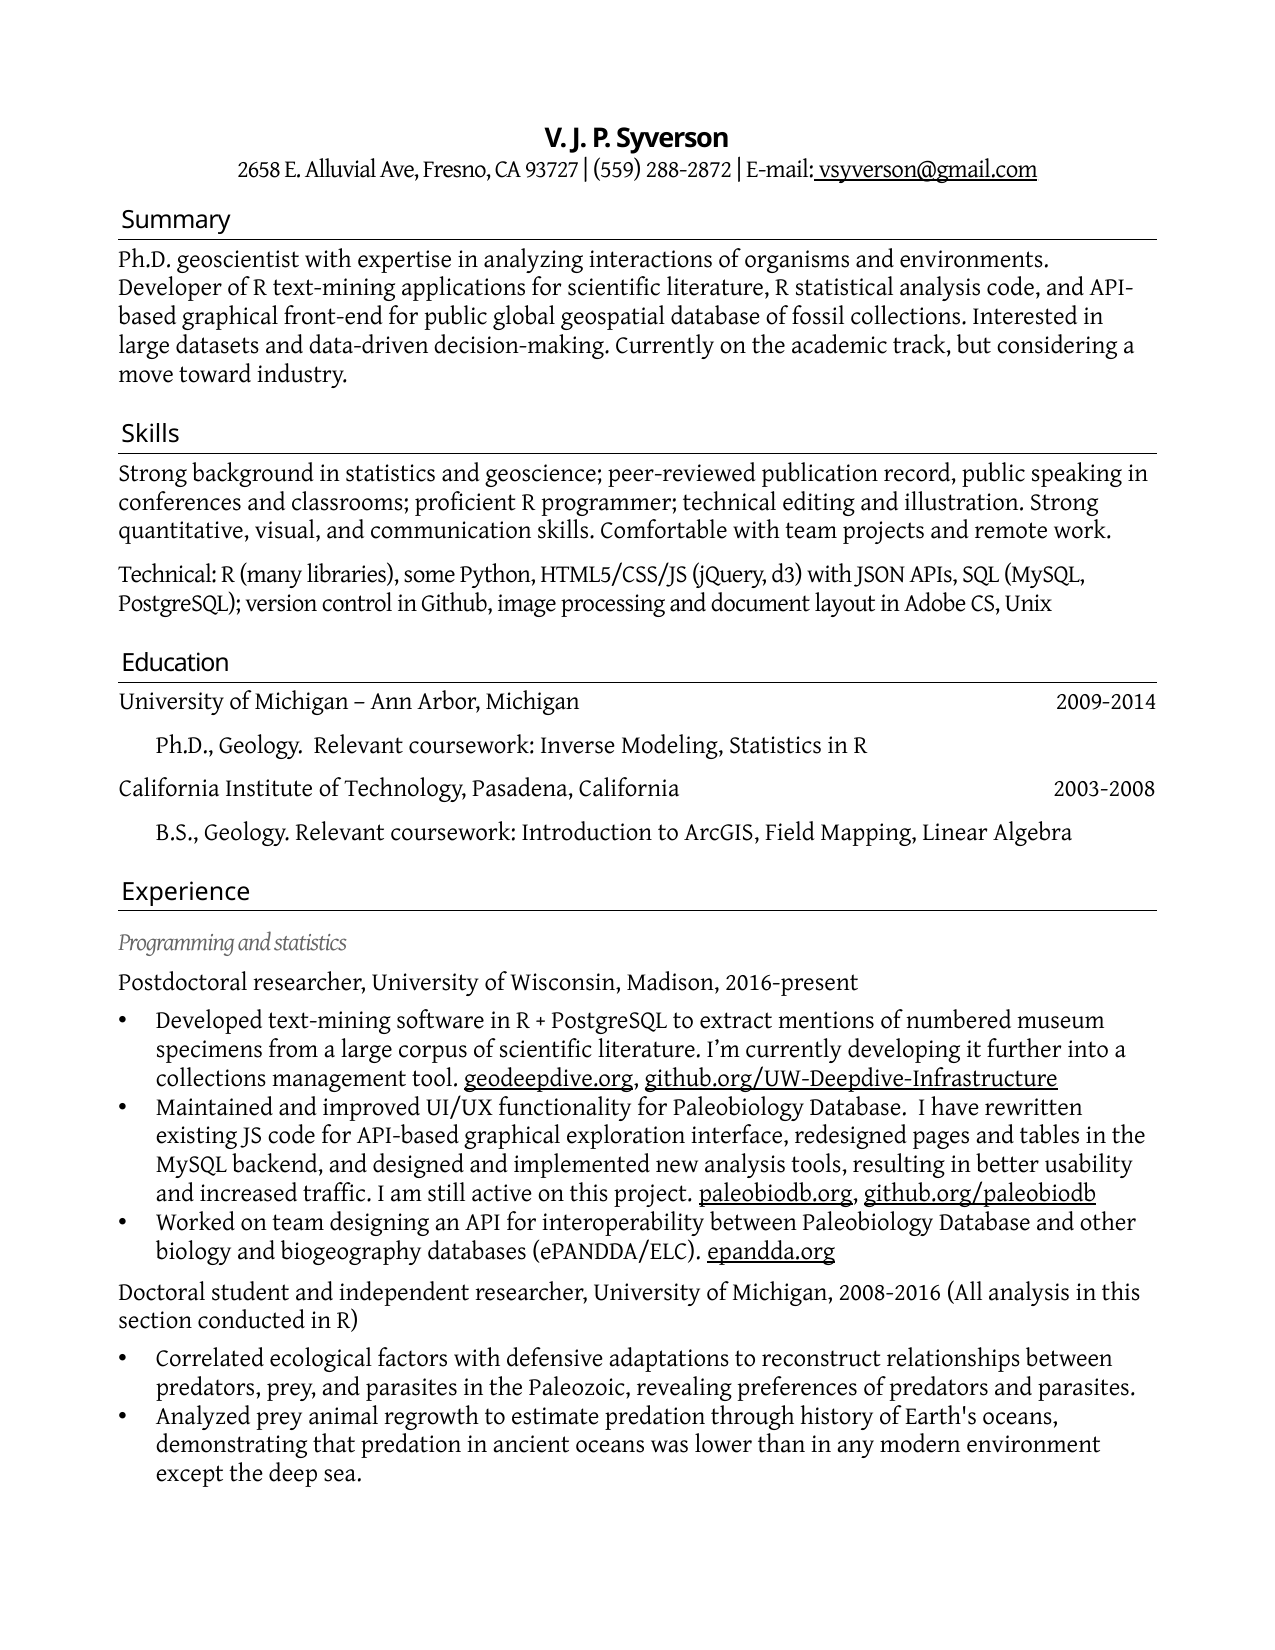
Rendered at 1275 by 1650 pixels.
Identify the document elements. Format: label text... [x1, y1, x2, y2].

list Correlated ecological factors with defensive adaptations to reconstruct relationships between predators, prey, and parasites in the Paleozoic, revealing preferences of predators and parasites. [118, 1344, 1157, 1402]
text V. J. P. Syverson [118, 118, 1157, 155]
text California Institute of Technology, Pasadena, California 2003-2008 [118, 774, 1157, 803]
text Strong background in statistics and geoscience; peer-reviewed publication record, public speaking in conferences and classrooms; proficient R programmer; technical editing and illustration. Strong quantitative, visual, and communication skills. Comfortable with team projects and remote work. [118, 459, 1157, 546]
text Technical: R (many libraries), some Python, HTML5/CSS/JS (jQuery, d3) with JSON APIs, SQL (MySQL, PostgreSQL); version control in Github, image processing and document layout in Adobe CS, Unix [118, 560, 1157, 618]
list Worked on team designing an API for interoperability between Paleobiology Database and other biology and biogeography databases (ePANDDA/ELC). epandda.org [118, 1208, 1157, 1266]
text Ph.D., Geology. Relevant coursework: Inverse Modeling, Statistics in R [156, 731, 1157, 760]
subtitle Summary [118, 199, 1157, 239]
list Maintained and improved UI/UX functionality for Paleobiology Database. I have rewritten existing JS code for API-based graphical exploration interface, redesigned pages and tables in the MySQL backend, and designed and implemented new analysis tools, resulting in better usability and increased traffic. I am still active on this project. paleobiodb.org, github.org/paleobiodb [118, 1093, 1157, 1208]
subtitle Experience [118, 870, 1157, 910]
text Doctoral student and independent researcher, University of Michigan, 2008-2016 (All analysis in this section conducted in R) [118, 1278, 1157, 1336]
list Analyzed prey animal regrowth to estimate predation through history of Earth's oceans, demonstrating that predation in ancient oceans was lower than in any modern environment except the deep sea. [118, 1402, 1157, 1489]
text B.S., Geology. Relevant coursework: Introduction to ArcGIS, Field Mapping, Linear Algebra [156, 818, 1157, 847]
text 2658 E. Alluvial Ave, Fresno, CA 93727 | (559) 288-2872 | E-mail: vsyverson@gmail.com [118, 155, 1157, 184]
text Postdoctoral researcher, University of Wisconsin, Madison, 2016-present [118, 969, 1157, 998]
text Programming and statistics [118, 929, 1157, 957]
text Ph.D. geoscientist with expertise in analyzing interactions of organisms and environments. Developer of R text-mining applications for scientific literature, R statistical analysis code, and API-based graphical front-end for public global geospatial database of fossil collections. Interested in large datasets and data-driven decision-making. Currently on the academic track, but considering a move toward industry. [118, 245, 1157, 389]
text University of Michigan – Ann Arbor, Michigan 2009-2014 [118, 688, 1157, 717]
subtitle Education [118, 642, 1157, 682]
subtitle Skills [118, 413, 1157, 453]
list Developed text-mining software in R + PostgreSQL to extract mentions of numbered museum specimens from a large corpus of scientific literature. I’m currently developing it further into a collections management tool. geodeepdive.org, github.org/UW-Deepdive-Infrastructure [118, 1006, 1157, 1093]
